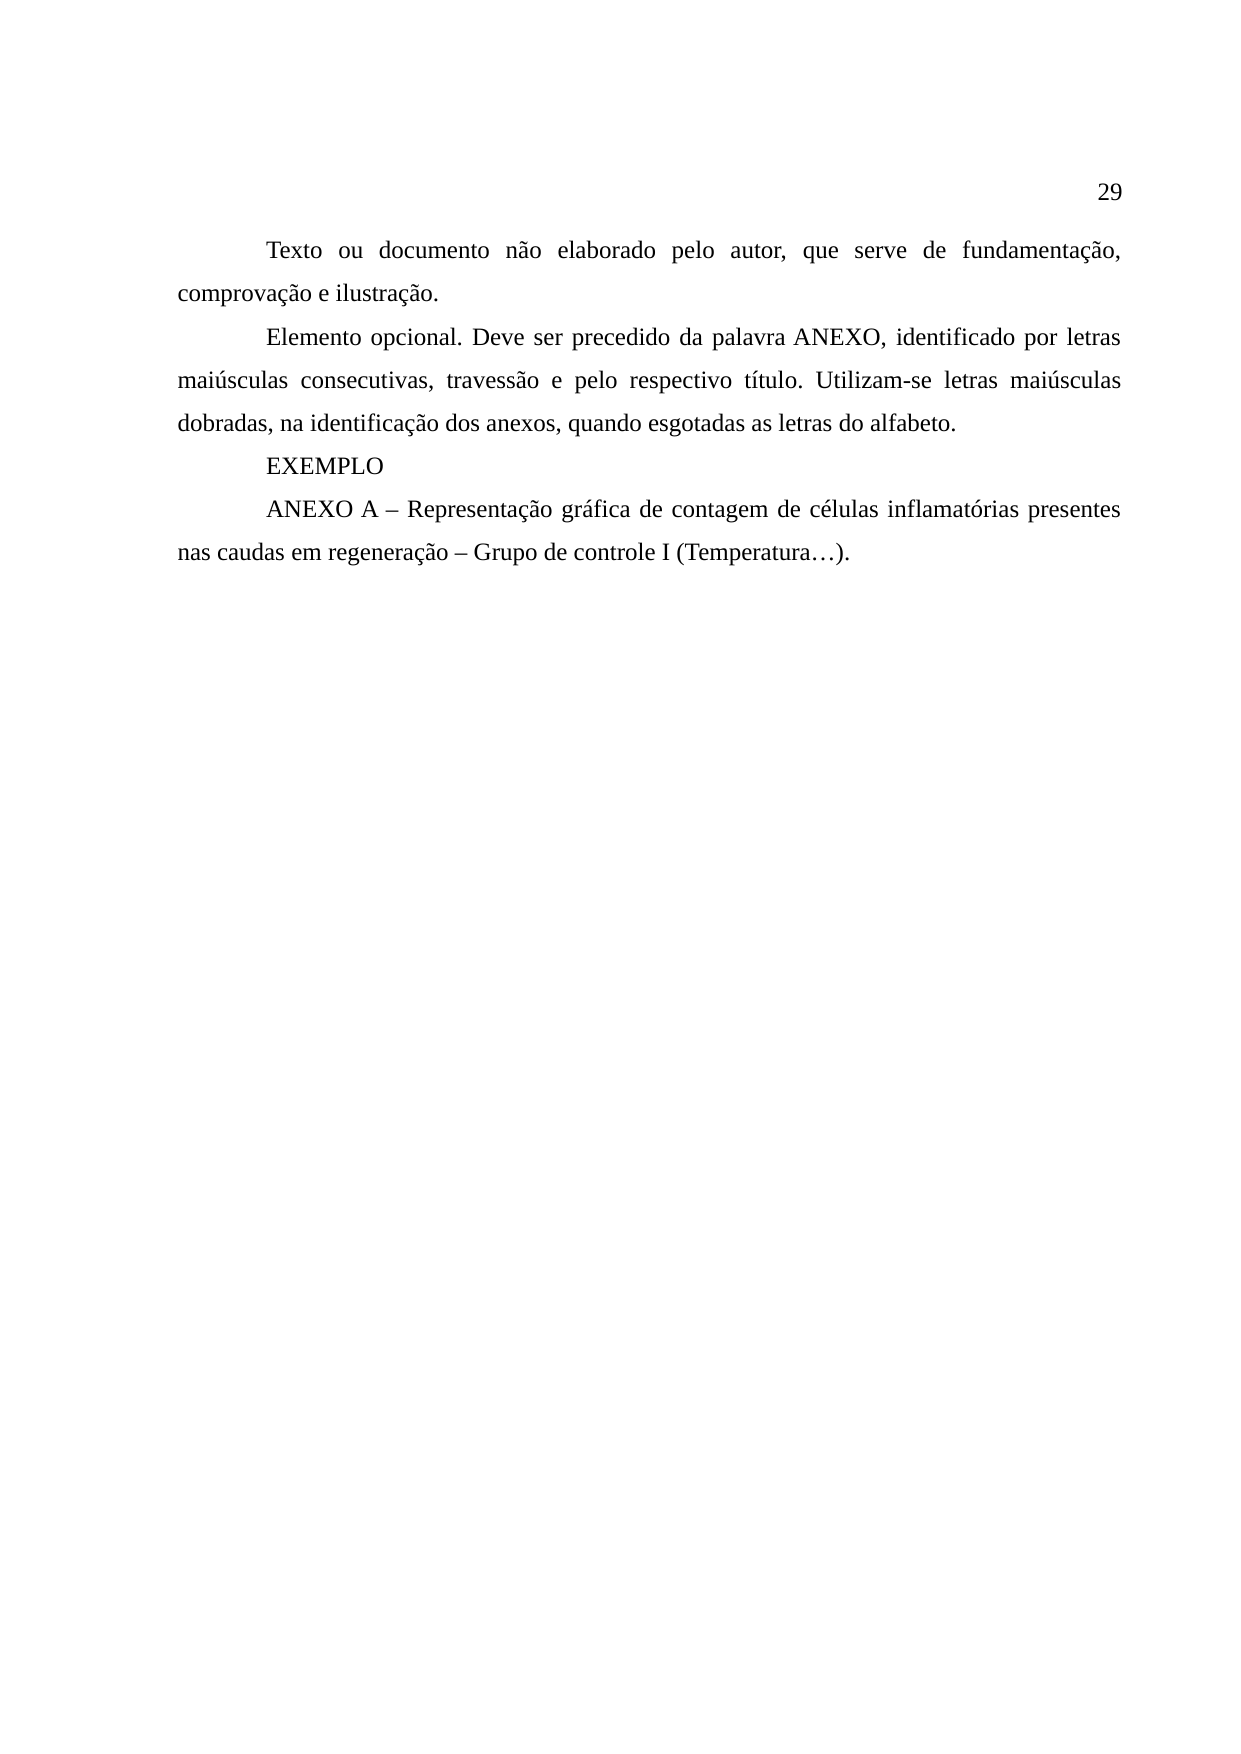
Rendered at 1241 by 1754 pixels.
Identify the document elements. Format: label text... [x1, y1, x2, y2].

text ANEXO A – Representação gráfica de contagem de células inflamatórias presentes nas caudas em regeneração – Grupo de controle I (Temperatura…). [177, 494, 1122, 566]
text Elemento opcional. Deve ser precedido da palavra ANEXO, identificado por letras maiúsculas consecutivas, travessão e pelo respectivo título. Utilizam-se letras maiúsculas dobradas, na identificação dos anexos, quando esgotadas as letras do alfabeto. [177, 322, 1122, 437]
text Texto ou documento não elaborado pelo autor, que serve de fundamentação, comprovação e ilustração. [177, 235, 1122, 307]
text EXEMPLO [177, 451, 1122, 480]
